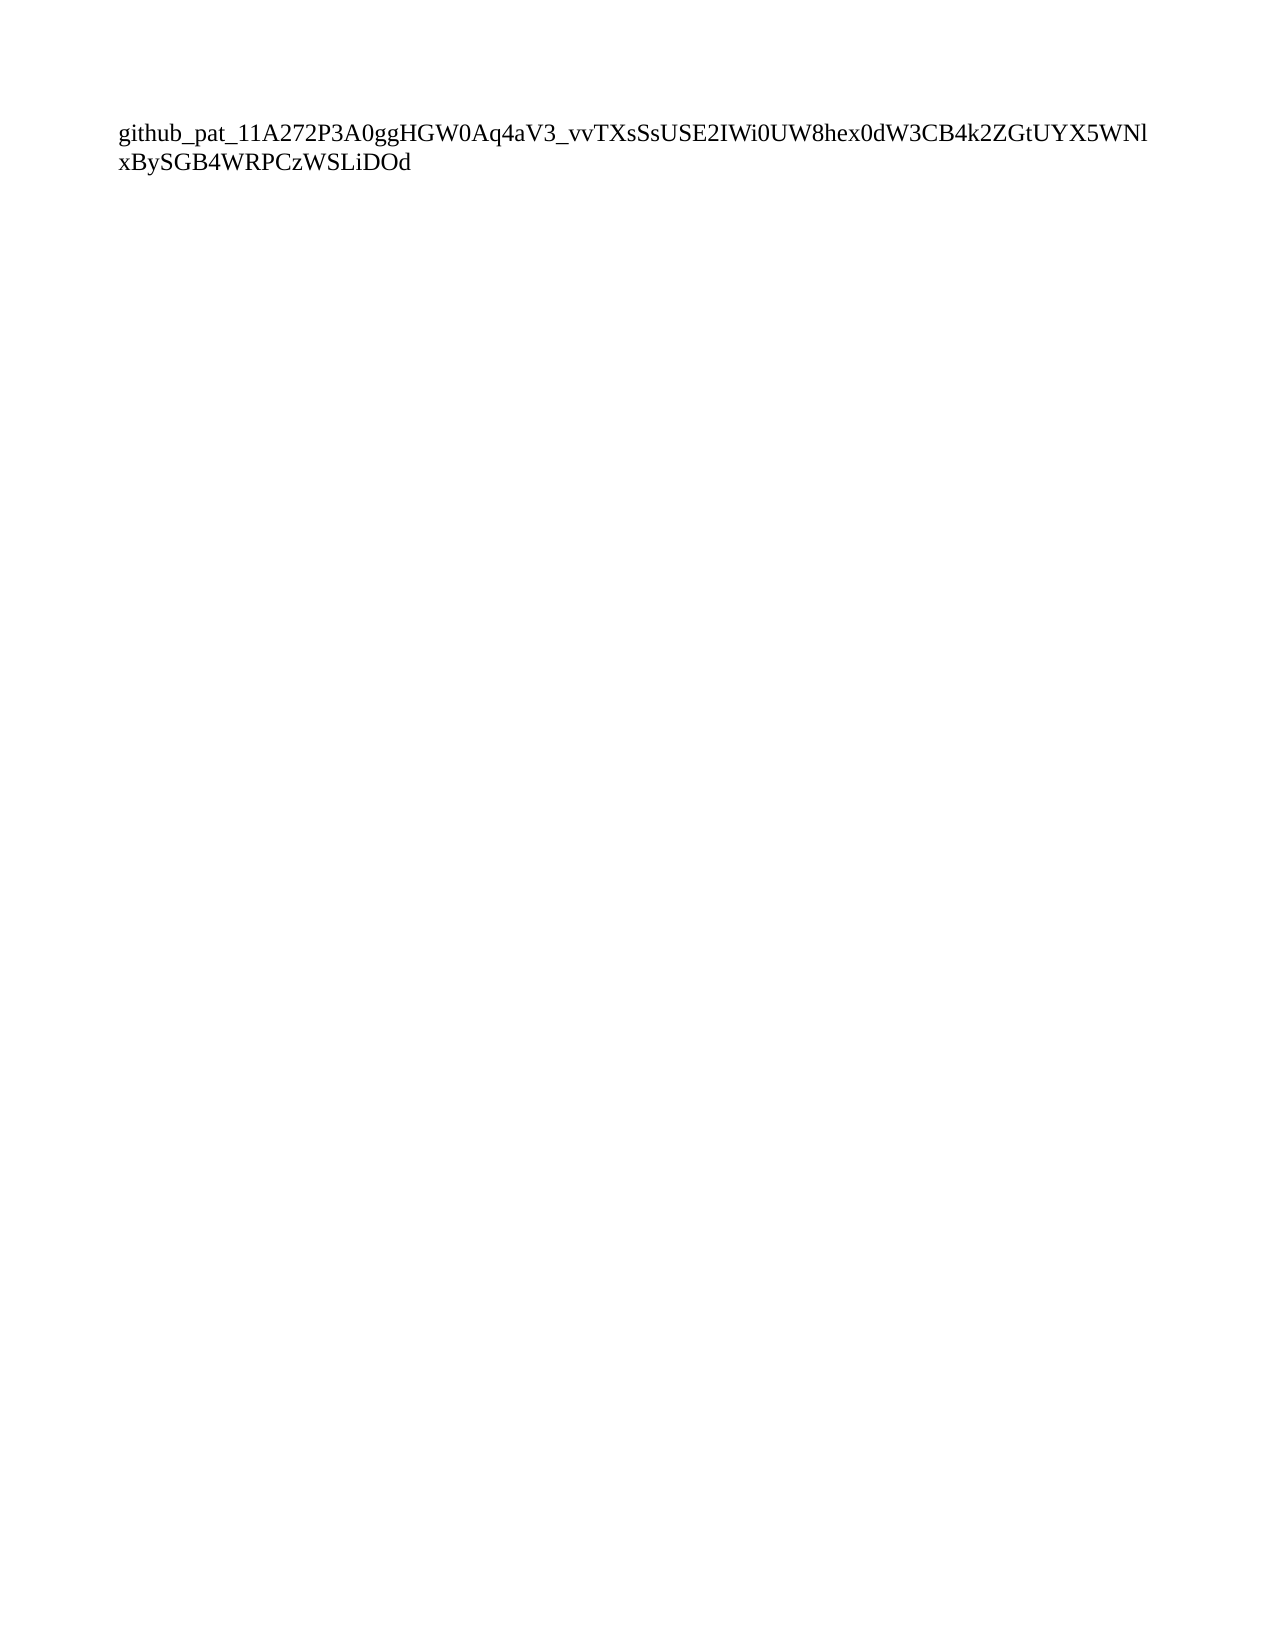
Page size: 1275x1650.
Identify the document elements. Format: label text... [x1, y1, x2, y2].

text 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 [118, 118, 1157, 176]
